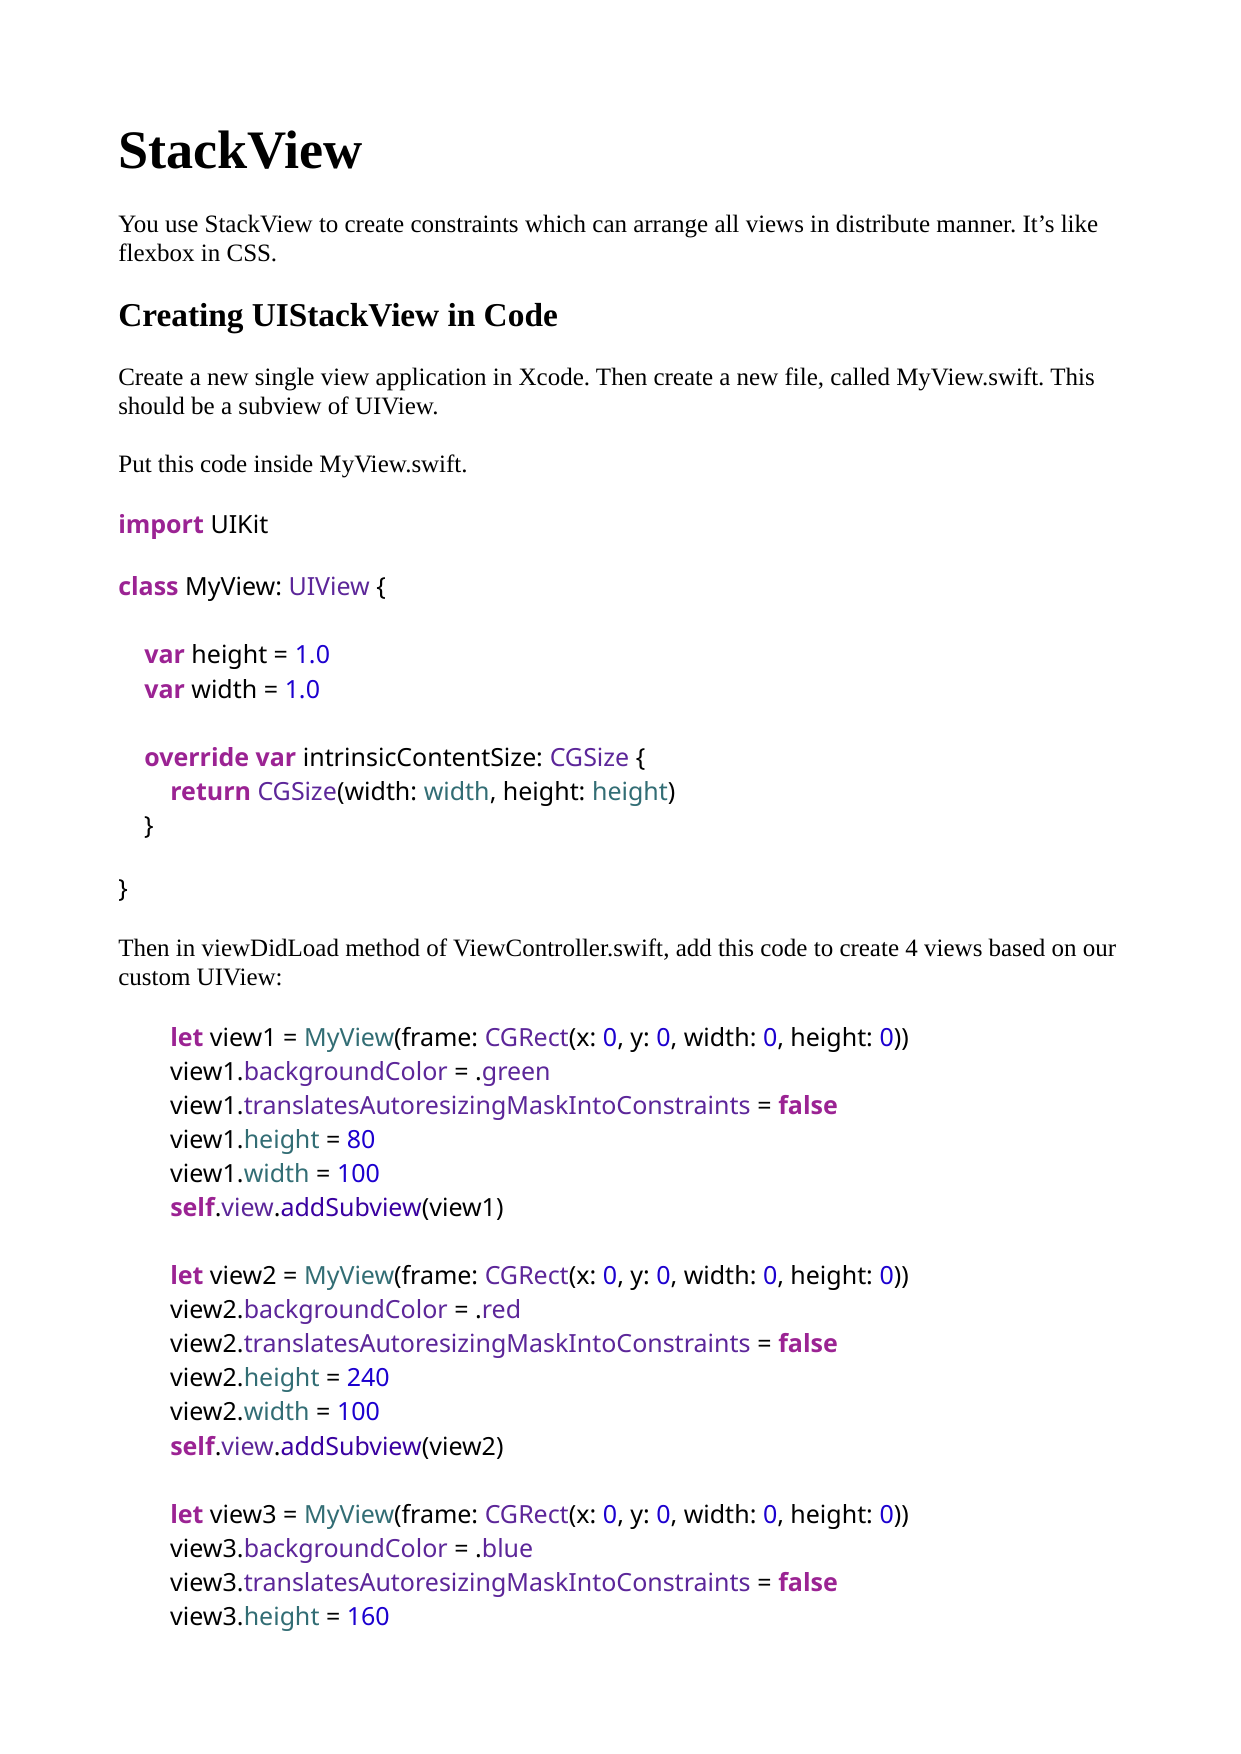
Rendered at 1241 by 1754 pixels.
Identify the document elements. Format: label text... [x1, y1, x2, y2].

text class MyView: UIView { [118, 569, 1122, 603]
text view3.translatesAutoresizingMaskIntoConstraints = false [118, 1564, 1122, 1598]
text let view1 = MyView(frame: CGRect(x: 0, y: 0, width: 0, height: 0)) [118, 1019, 1122, 1053]
text self.view.addSubview(view2) [118, 1428, 1122, 1462]
text view1.backgroundColor = .green [118, 1053, 1122, 1087]
text Then in viewDidLoad method of ViewController.swift, add this code to create 4 views based on our custom UIView: [118, 933, 1122, 991]
text } [118, 807, 1122, 842]
text var height = 1.0 [118, 637, 1122, 671]
text let view2 = MyView(frame: CGRect(x: 0, y: 0, width: 0, height: 0)) [118, 1258, 1122, 1292]
text view2.backgroundColor = .red [118, 1292, 1122, 1326]
text view3.backgroundColor = .blue [118, 1530, 1122, 1564]
text StackView [118, 118, 1122, 180]
text Put this code inside MyView.swift. [118, 449, 1122, 477]
text You use StackView to create constraints which can arrange all views in distribute manner. It’s like flexbox in CSS. [118, 209, 1122, 267]
text import UIKit [118, 506, 1122, 540]
text view2.height = 240 [118, 1360, 1122, 1394]
text view1.width = 100 [118, 1156, 1122, 1190]
text var width = 1.0 [118, 671, 1122, 705]
text } [118, 870, 1122, 904]
text view2.translatesAutoresizingMaskIntoConstraints = false [118, 1326, 1122, 1360]
text view3.height = 160 [118, 1598, 1122, 1632]
text let view3 = MyView(frame: CGRect(x: 0, y: 0, width: 0, height: 0)) [118, 1496, 1122, 1530]
text override var intrinsicContentSize: CGSize { [118, 739, 1122, 773]
text view2.width = 100 [118, 1394, 1122, 1428]
text Creating UIStackView in Code [118, 295, 1122, 334]
text return CGSize(width: width, height: height) [118, 773, 1122, 807]
text Create a new single view application in Xcode. Then create a new file, called MyView.swift. This should be a subview of UIView. [118, 362, 1122, 420]
text view1.translatesAutoresizingMaskIntoConstraints = false [118, 1087, 1122, 1122]
text self.view.addSubview(view1) [118, 1190, 1122, 1224]
text view1.height = 80 [118, 1122, 1122, 1156]
